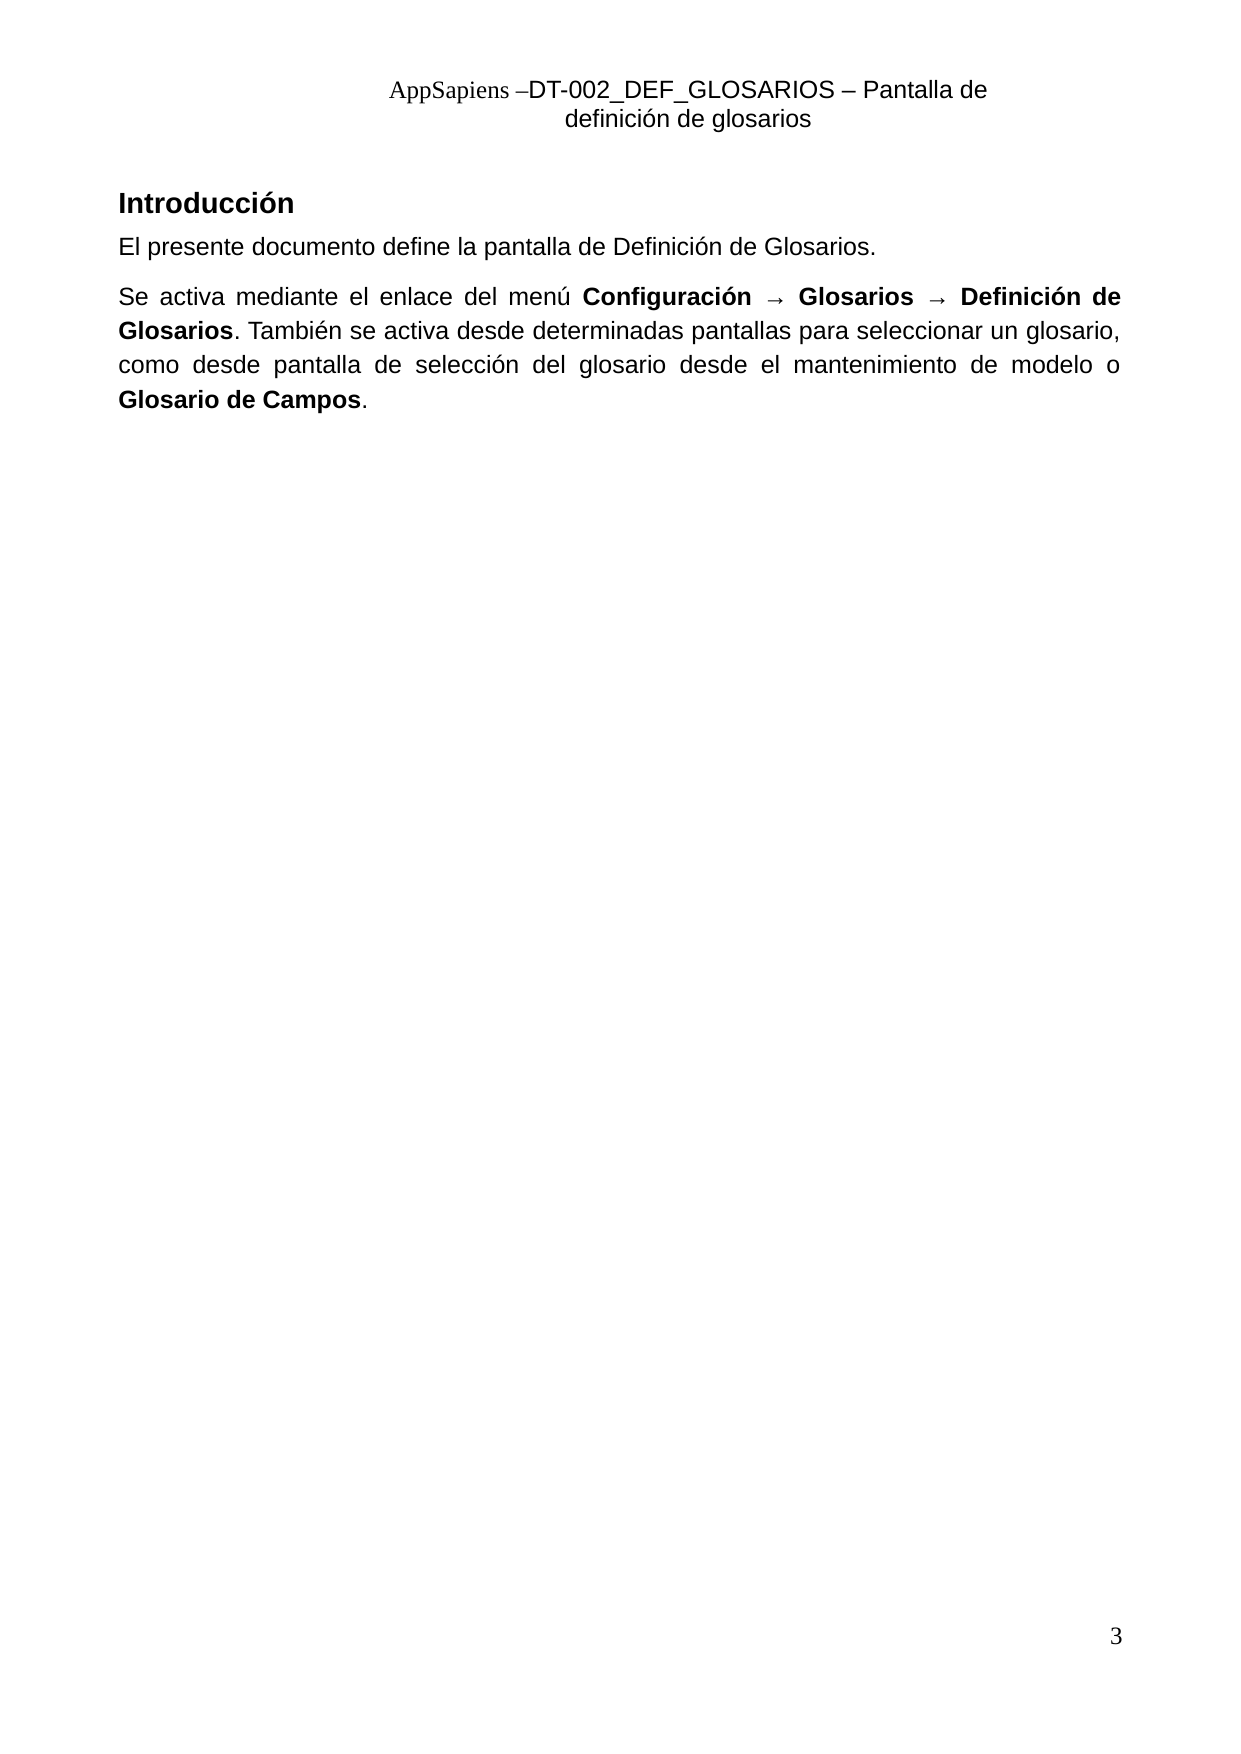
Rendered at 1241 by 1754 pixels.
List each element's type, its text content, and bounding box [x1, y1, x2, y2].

subtitle Introducción [118, 186, 1122, 220]
text Se activa mediante el enlace del menú Configuración → Glosarios → Definición de Glosarios. También se activa desde determinadas pantallas para seleccionar un glosario, como desde pantalla de selección del glosario desde el mantenimiento de modelo o Glosario de Campos. [118, 281, 1122, 414]
text El presente documento define la pantalla de Definición de Glosarios. [118, 232, 1122, 261]
